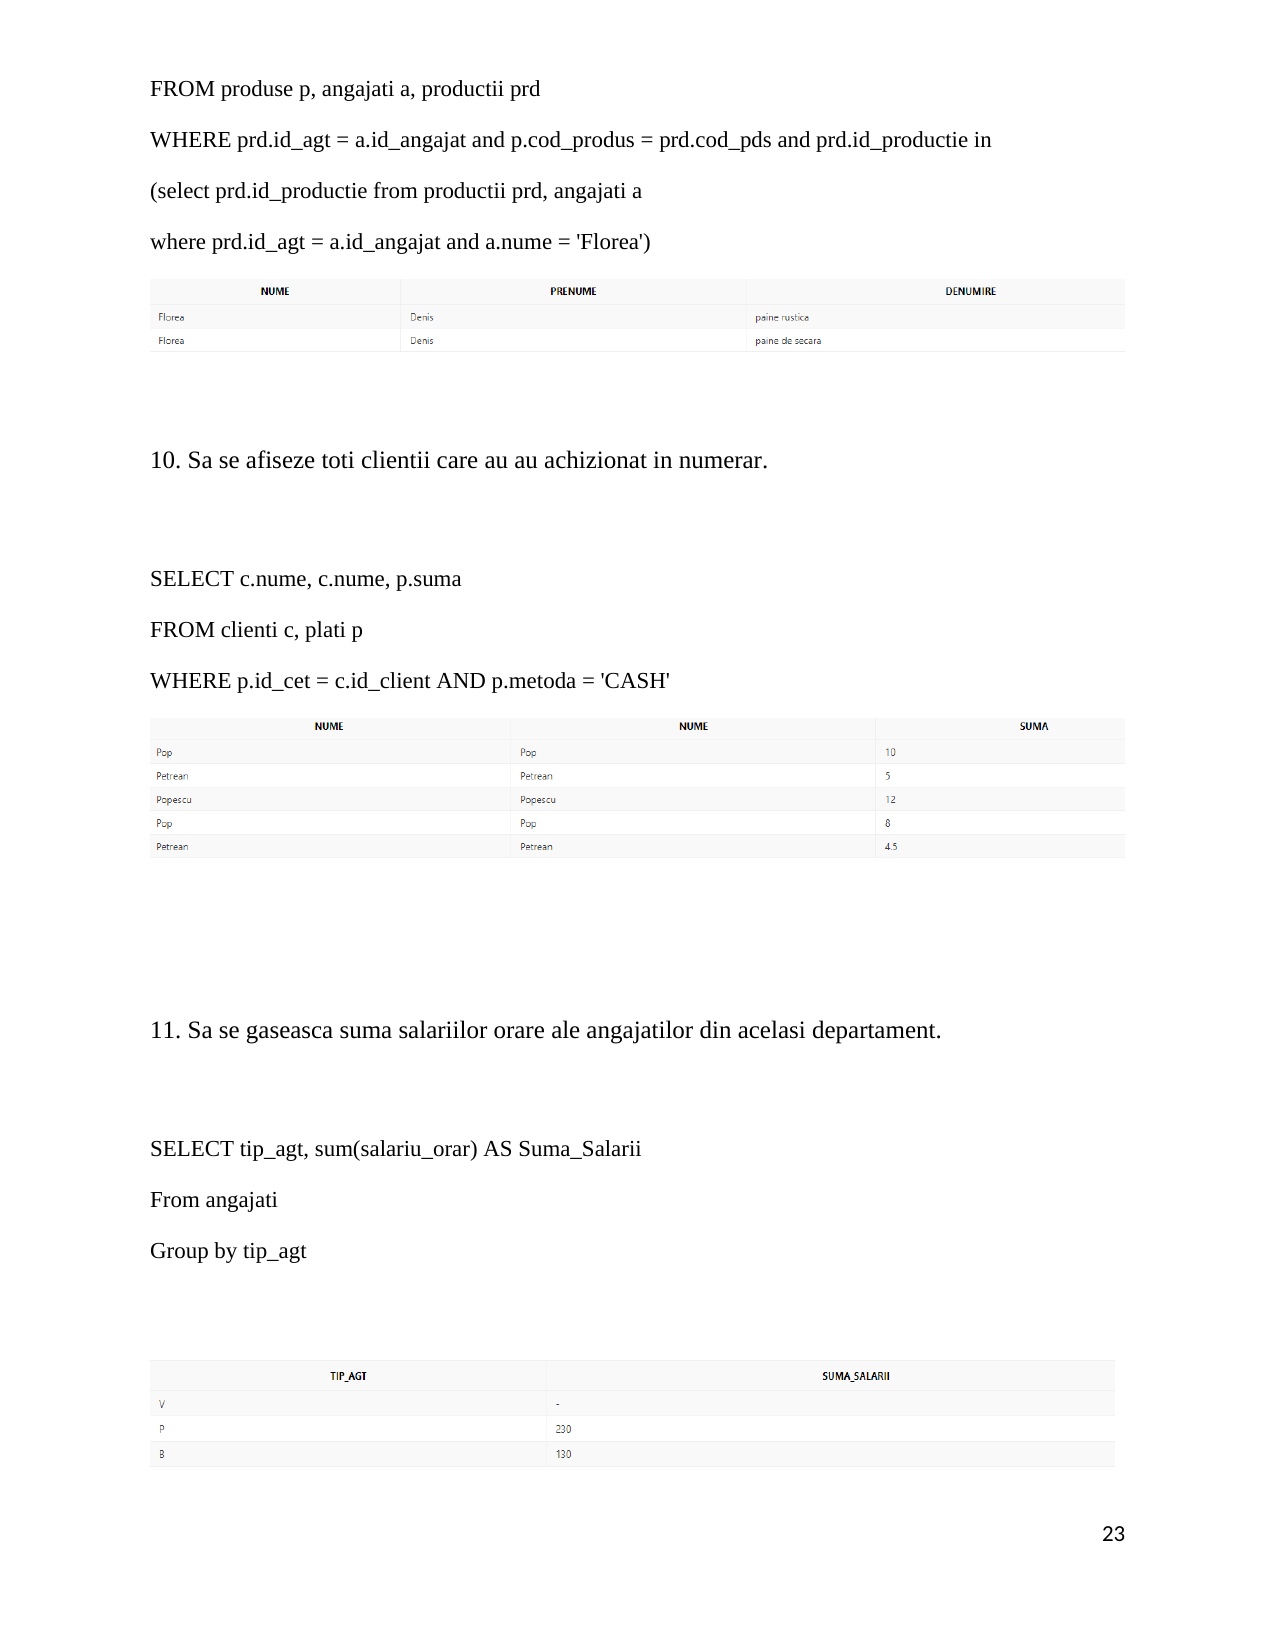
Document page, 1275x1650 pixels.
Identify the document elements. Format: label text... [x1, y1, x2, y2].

list SELECT tip_agt, sum(salariu_orar) AS Suma_Salarii [150, 1136, 1125, 1162]
list WHERE prd.id_agt = a.id_angajat and p.cod_produs = prd.cod_pds and prd.id_productie in [150, 126, 1125, 152]
list where prd.id_agt = a.id_angajat and a.nume = 'Florea') [150, 228, 1125, 254]
list 10. Sa se afiseze toti clientii care au au achizionat in numerar. [150, 445, 1125, 474]
list (select prd.id_productie from productii prd, angajati a [150, 177, 1125, 203]
list Group by tip_agt [150, 1238, 1125, 1264]
list FROM produse p, angajati a, productii prd [150, 75, 1125, 101]
list 11. Sa se gaseasca suma salariilor orare ale angajatilor din acelasi departament. [150, 1015, 1125, 1044]
list SELECT c.nume, c.nume, p.suma [150, 566, 1125, 592]
list WHERE p.id_cet = c.id_client AND p.metoda = 'CASH' [150, 668, 1125, 694]
list FROM clienti c, plati p [150, 617, 1125, 643]
list From angajati [150, 1187, 1125, 1213]
